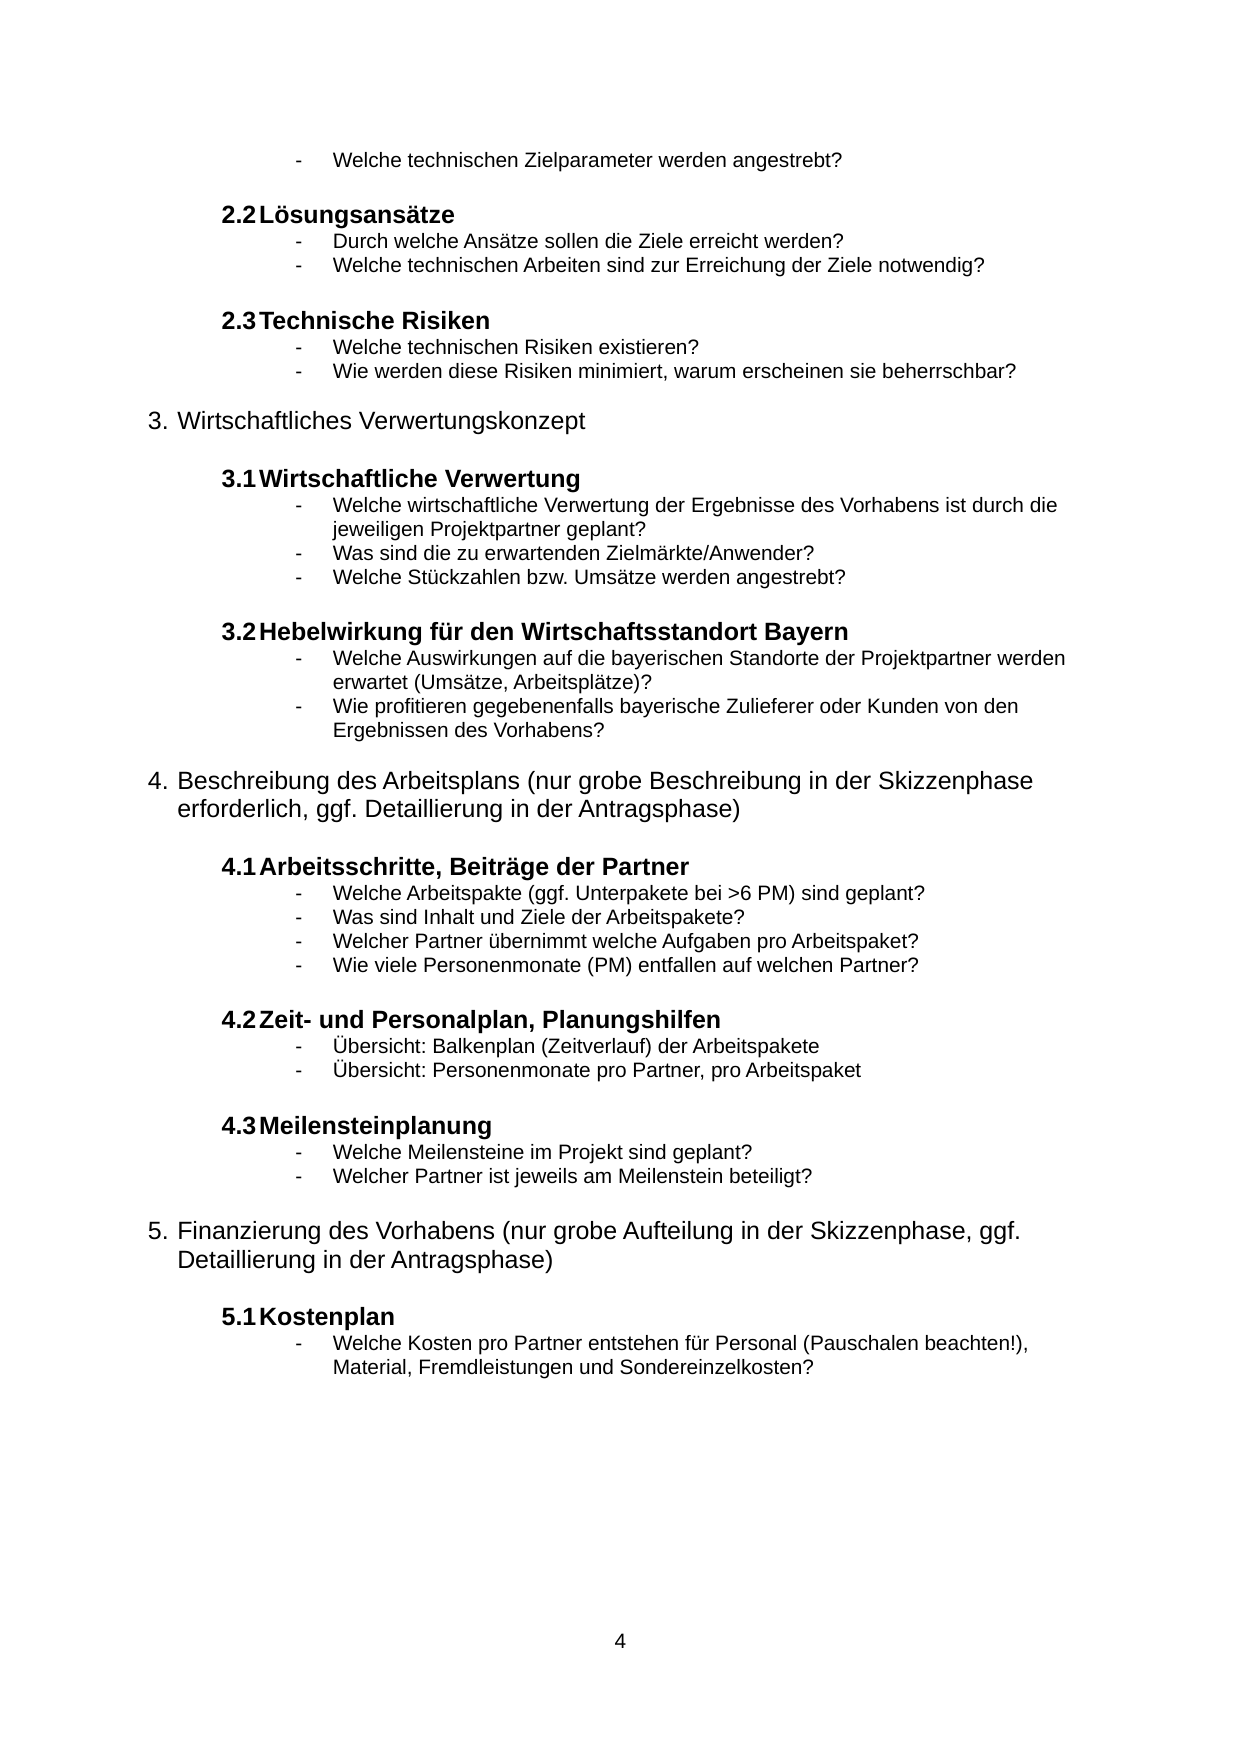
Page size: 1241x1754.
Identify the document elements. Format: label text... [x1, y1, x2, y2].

list Welche Auswirkungen auf die bayerischen Standorte der Projektpartner werden erwartet (Umsätze, Arbeitsplätze)? [295, 646, 1093, 694]
list Welche technischen Zielparameter werden angestrebt? [295, 148, 1093, 172]
list Wie viele Personenmonate (PM) entfallen auf welchen Partner? [295, 953, 1093, 977]
list Durch welche Ansätze sollen die Ziele erreicht werden? [295, 229, 1093, 253]
list Technische Risiken [221, 306, 1093, 334]
list Welche Meilensteine im Projekt sind geplant? [295, 1139, 1093, 1163]
list Wie werden diese Risiken minimiert, warum erscheinen sie beherrschbar? [295, 358, 1093, 382]
list Welcher Partner übernimmt welche Aufgaben pro Arbeitspaket? [295, 929, 1093, 953]
list Welche Stückzahlen bzw. Umsätze werden angestrebt? [295, 564, 1093, 588]
list Kostenplan [221, 1302, 1093, 1331]
list Übersicht: Personenmonate pro Partner, pro Arbeitspaket [295, 1058, 1093, 1082]
list Übersicht: Balkenplan (Zeitverlauf) der Arbeitspakete [295, 1034, 1093, 1058]
list Welche Arbeitspakte (ggf. Unterpakete bei >6 PM) sind geplant? [295, 881, 1093, 905]
list Wirtschaftliches Verwertungskonzept [148, 406, 1093, 435]
list Meilensteinplanung [221, 1111, 1093, 1139]
list Finanzierung des Vorhabens (nur grobe Aufteilung in der Skizzenphase, ggf. Detaillierung in der Antragsphase) [148, 1216, 1093, 1274]
list Welcher Partner ist jeweils am Meilenstein beteiligt? [295, 1163, 1093, 1187]
list Arbeitsschritte, Beiträge der Partner [221, 852, 1093, 881]
list Welche Kosten pro Partner entstehen für Personal (Pauschalen beachten!), Material, Fremdleistungen und Sondereinzelkosten? [295, 1331, 1093, 1379]
list Wirtschaftliche Verwertung [221, 464, 1093, 493]
list Lösungsansätze [221, 200, 1093, 229]
list Beschreibung des Arbeitsplans (nur grobe Beschreibung in der Skizzenphase erforderlich, ggf. Detaillierung in der Antragsphase) [148, 766, 1093, 823]
list Was sind Inhalt und Ziele der Arbeitspakete? [295, 905, 1093, 929]
list Welche wirtschaftliche Verwertung der Ergebnisse des Vorhabens ist durch die jeweiligen Projektpartner geplant? [295, 493, 1093, 541]
list Was sind die zu erwartenden Zielmärkte/Anwender? [295, 541, 1093, 564]
list Wie profitieren gegebenenfalls bayerische Zulieferer oder Kunden von den Ergebnissen des Vorhabens? [295, 694, 1093, 742]
list Zeit- und Personalplan, Planungshilfen [221, 1005, 1093, 1034]
list Welche technischen Risiken existieren? [295, 334, 1093, 358]
list Welche technischen Arbeiten sind zur Erreichung der Ziele notwendig? [295, 253, 1093, 277]
list Hebelwirkung für den Wirtschaftsstandort Bayern [221, 617, 1093, 646]
